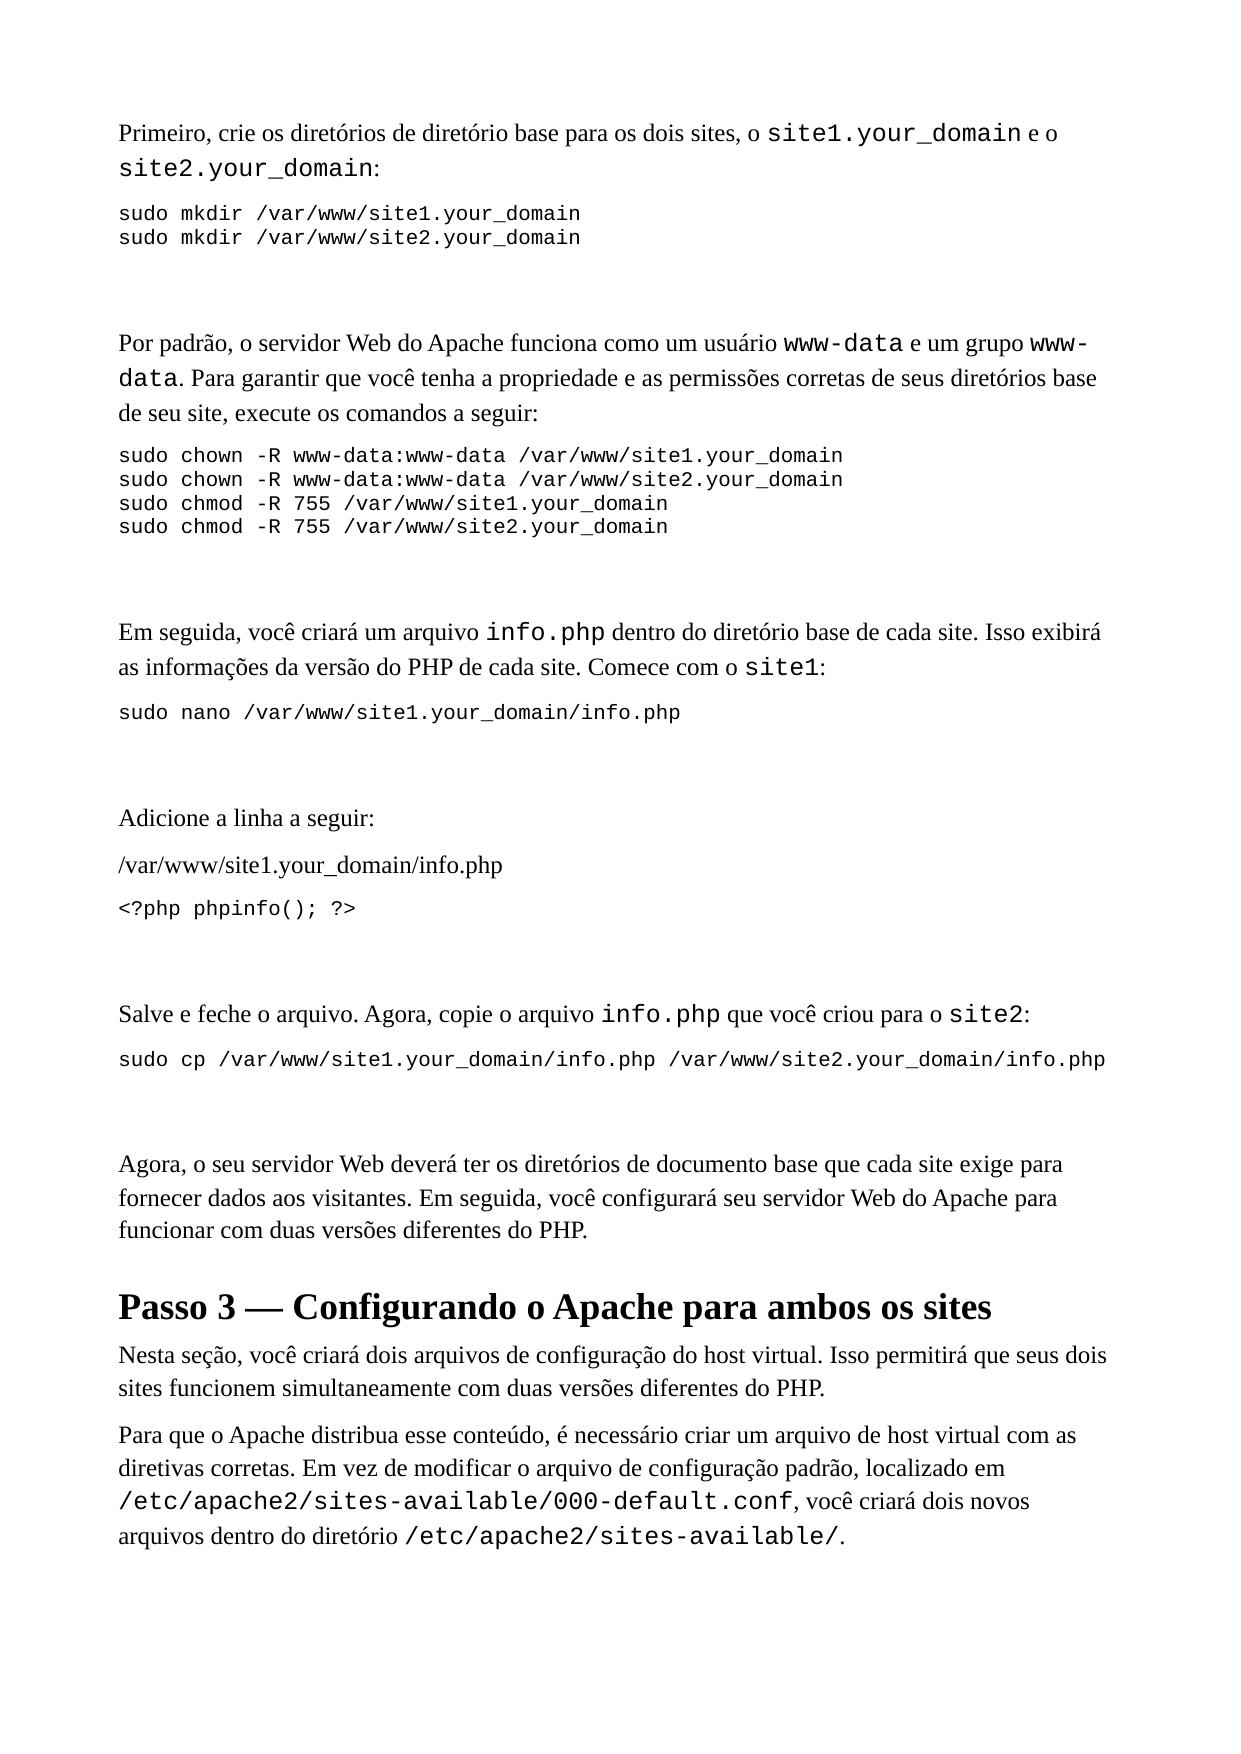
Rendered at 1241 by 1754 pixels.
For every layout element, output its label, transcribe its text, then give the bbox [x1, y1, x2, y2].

text sudo chown -R www-data:www-data /var/www/site1.your_domain [118, 445, 1122, 469]
text sudo mkdir /var/www/site1.your_domain [118, 203, 1122, 227]
text Adicione a linha a seguir: [118, 803, 1122, 832]
text Agora, o seu servidor Web deverá ter os diretórios de documento base que cada site exige para fornecer dados aos visitantes. Em seguida, você configurará seu servidor Web do Apache para funcionar com duas versões diferentes do PHP. [118, 1149, 1122, 1244]
text Em seguida, você criará um arquivo info.php dentro do diretório base de cada site. Isso exibirá as informações da versão do PHP de cada site. Comece com o site1: [118, 617, 1122, 683]
text sudo mkdir /var/www/site2.your_domain [118, 227, 1122, 251]
text sudo cp /var/www/site1.your_domain/info.php /var/www/site2.your_domain/info.php [118, 1049, 1122, 1072]
text Nesta seção, você criará dois arquivos de configuração do host virtual. Isso permitirá que seus dois sites funcionem simultaneamente com duas versões diferentes do PHP. [118, 1340, 1122, 1401]
text sudo chmod -R 755 /var/www/site2.your_domain [118, 516, 1122, 540]
text sudo chmod -R 755 /var/www/site1.your_domain [118, 493, 1122, 516]
text <?php phpinfo(); ?> [118, 898, 1122, 922]
text sudo chown -R www-data:www-data /var/www/site2.your_domain [118, 469, 1122, 493]
text Salve e feche o arquivo. Agora, copie o arquivo info.php que você criou para o site2: [118, 999, 1122, 1030]
text /var/www/site1.your_domain/info.php [118, 851, 1122, 879]
subtitle Passo 3 — Configurando o Apache para ambos os sites [118, 1284, 1122, 1327]
text Por padrão, o servidor Web do Apache funciona como um usuário www-data e um grupo www-data. Para garantir que você tenha a propriedade e as permissões corretas de seus diretórios base de seu site, execute os comandos a seguir: [118, 328, 1122, 427]
text sudo nano /var/www/site1.your_domain/info.php [118, 702, 1122, 726]
text Para que o Apache distribua esse conteúdo, é necessário criar um arquivo de host virtual com as diretivas corretas. Em vez de modificar o arquivo de configuração padrão, localizado em /etc/apache2/sites-available/000-default.conf, você criará dois novos arquivos dentro do diretório /etc/apache2/sites-available/. [118, 1420, 1122, 1552]
text Primeiro, crie os diretórios de diretório base para os dois sites, o site1.your_domain e o site2.your_domain: [118, 118, 1122, 184]
